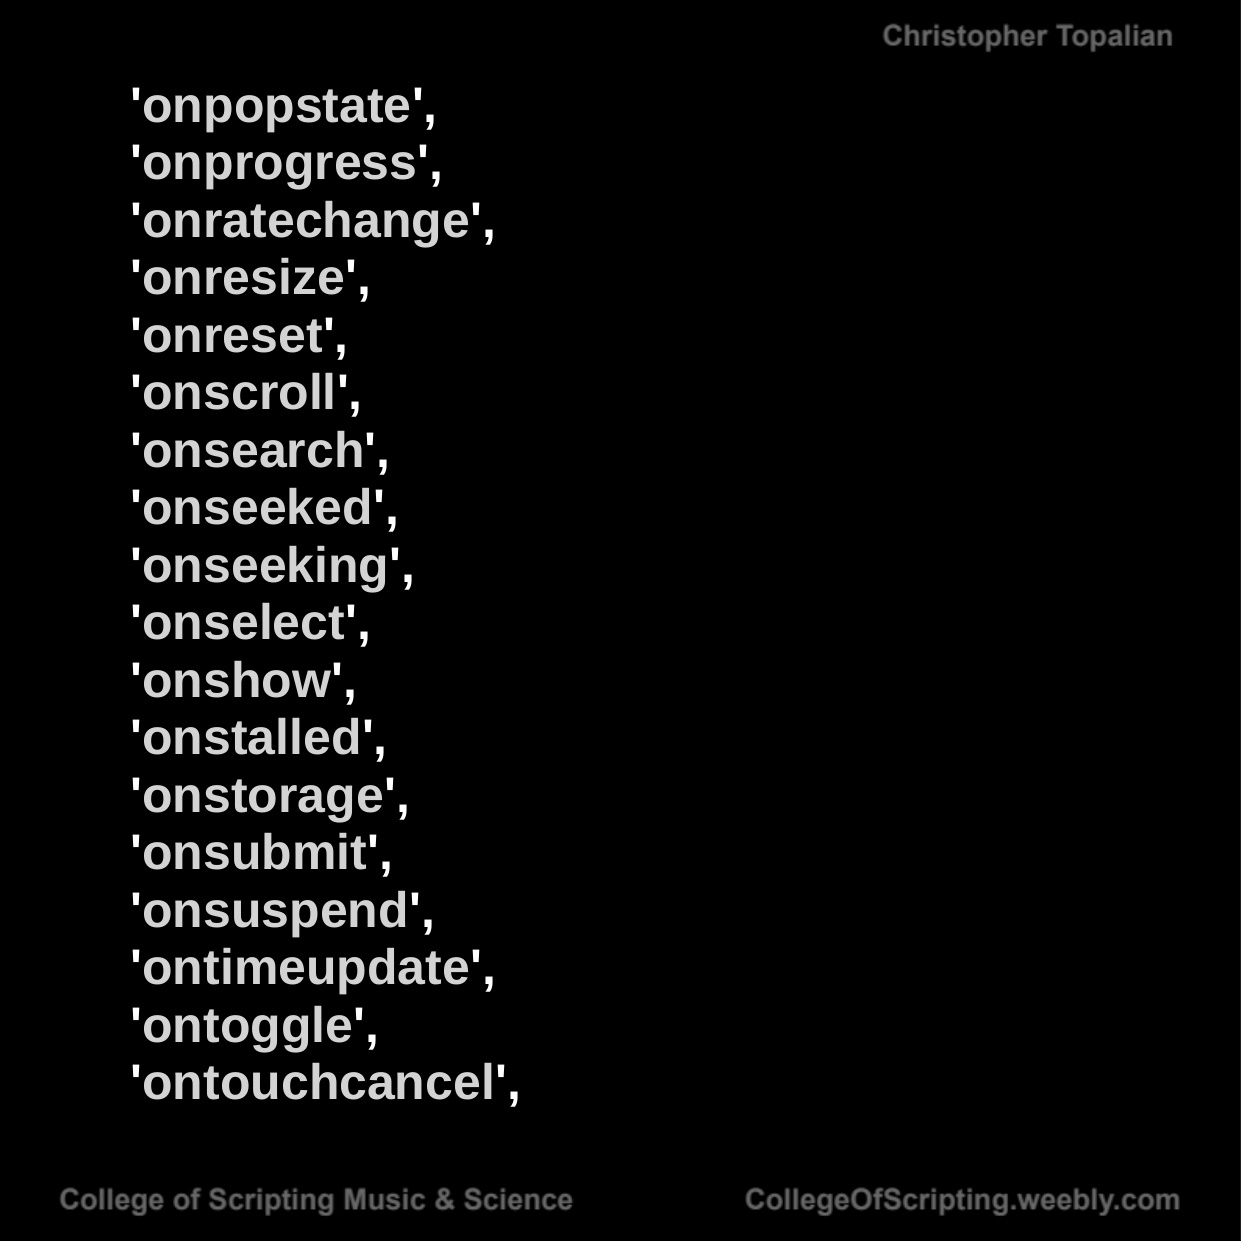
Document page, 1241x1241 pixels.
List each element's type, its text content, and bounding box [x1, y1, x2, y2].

text 'onseeked', [75, 477, 1166, 535]
text 'onsuspend', [75, 880, 1166, 937]
text 'onseeking', [75, 535, 1166, 592]
text 'onprogress', [75, 132, 1166, 190]
text 'ontoggle', [75, 995, 1166, 1052]
text 'onsubmit', [75, 822, 1166, 880]
text 'onsearch', [75, 420, 1166, 477]
text 'onstalled', [75, 707, 1166, 765]
text 'onscroll', [75, 362, 1166, 420]
text 'onstorage', [75, 765, 1166, 822]
text 'onreset', [75, 305, 1166, 362]
text 'ontimeupdate', [75, 937, 1166, 995]
text 'onratechange', [75, 190, 1166, 247]
text 'onresize', [75, 247, 1166, 305]
text 'onpopstate', [75, 75, 1166, 132]
text 'ontouchcancel', [75, 1052, 1166, 1110]
text 'onshow', [75, 650, 1166, 707]
text 'onselect', [75, 592, 1166, 650]
